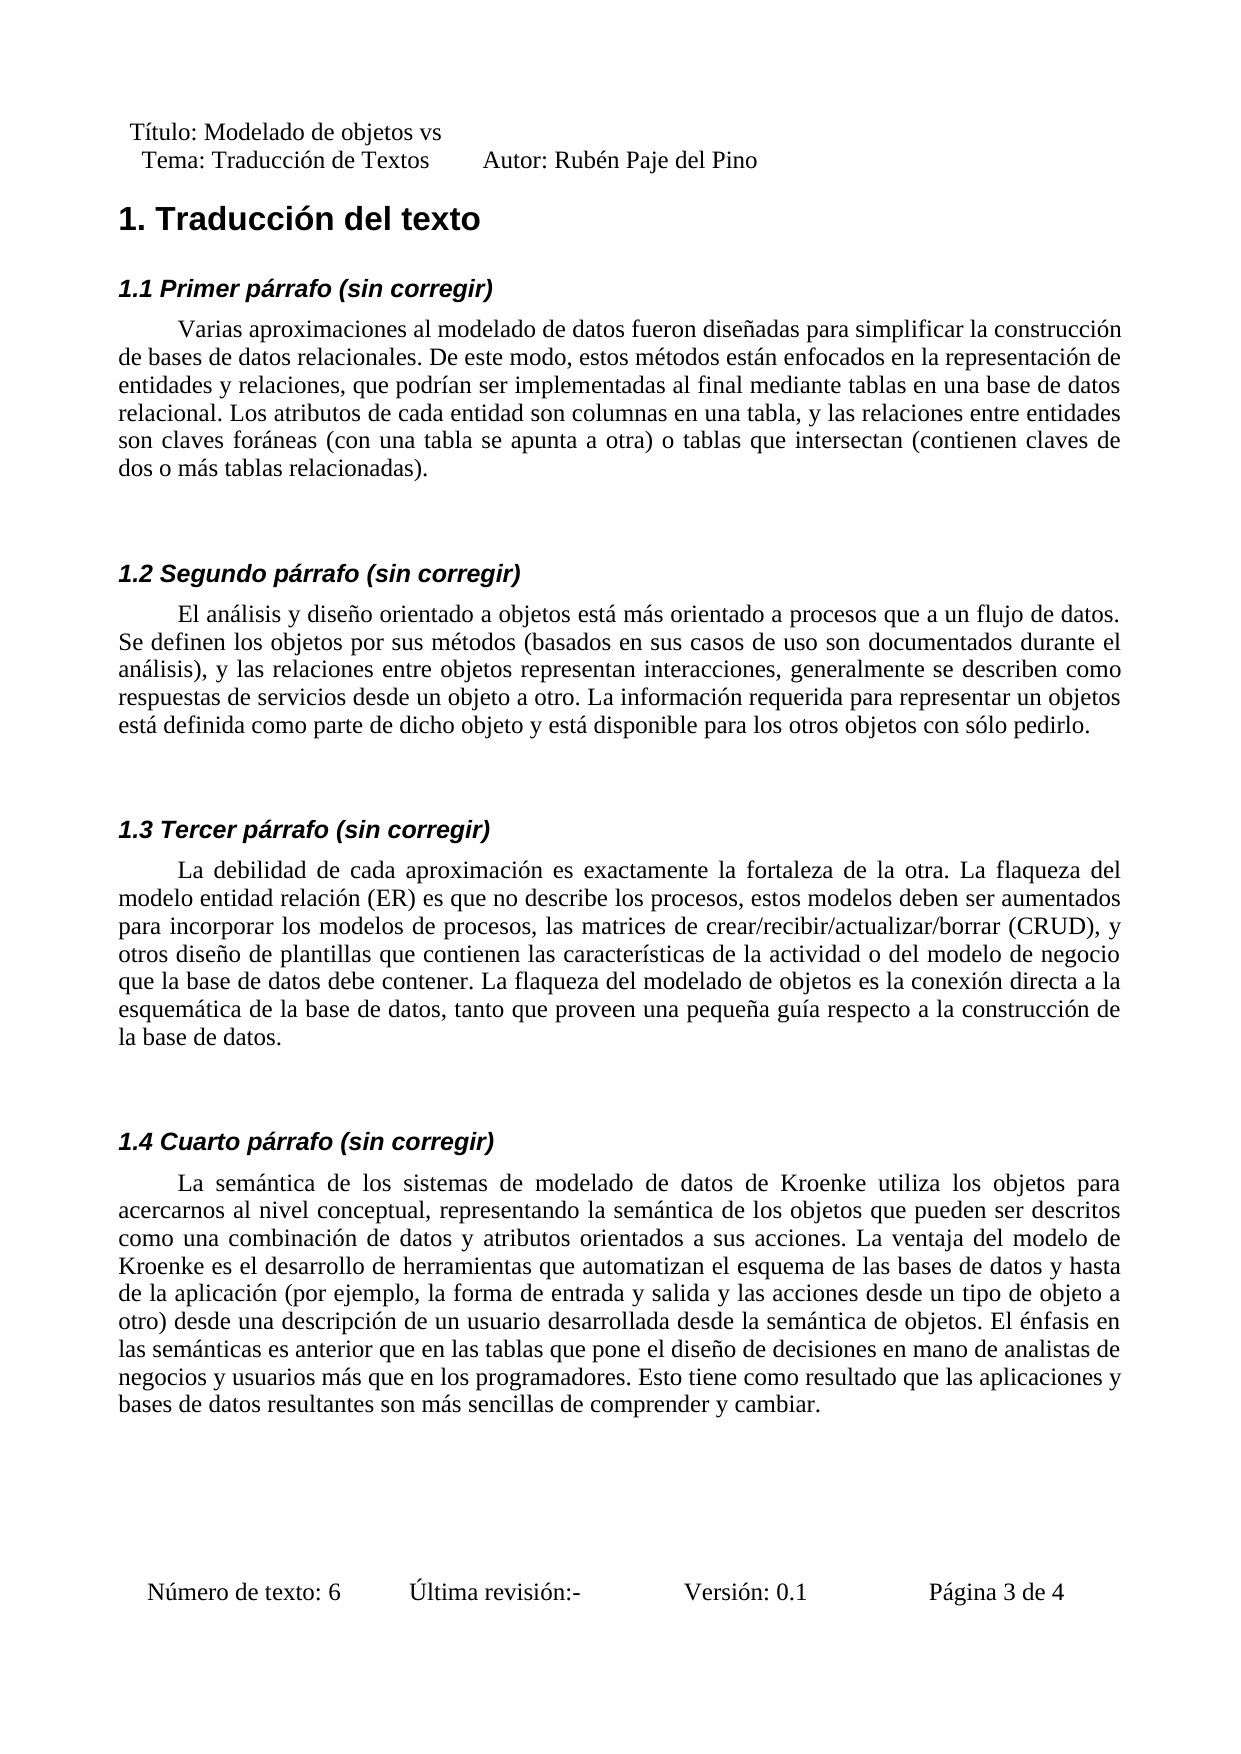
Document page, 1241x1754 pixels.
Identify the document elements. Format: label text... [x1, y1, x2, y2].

subtitle 1.1 Primer párrafo (sin corregir) [118, 275, 1122, 303]
subtitle 1.3 Tercer párrafo (sin corregir) [118, 816, 1122, 844]
subtitle 1.4 Cuarto párrafo (sin corregir) [118, 1128, 1122, 1156]
subtitle 1.2 Segundo párrafo (sin corregir) [118, 559, 1122, 587]
subtitle 1. Traducción del texto [118, 200, 1122, 238]
text La semántica de los sistemas de modelado de datos de Kroenke utiliza los objetos para acercarnos al nivel conceptual, representando la semántica de los objetos que pueden ser descritos como una combinación de datos y atributos orientados a sus acciones. La ventaja del modelo de Kroenke es el desarrollo de herramientas que automatizan el esquema de las bases de datos y hasta de la aplicación (por ejemplo, la forma de entrada y salida y las acciones desde un tipo de objeto a otro) desde una descripción de un usuario desarrollada desde la semántica de objetos. El énfasis en las semánticas es anterior que en las tablas que pone el diseño de decisiones en mano de analistas de negocios y usuarios más que en los programadores. Esto tiene como resultado que las aplicaciones y bases de datos resultantes son más sencillas de comprender y cambiar. [118, 1169, 1122, 1418]
text Varias aproximaciones al modelado de datos fueron diseñadas para simplificar la construcción de bases de datos relacionales. De este modo, estos métodos están enfocados en la representación de entidades y relaciones, que podrían ser implementadas al final mediante tablas en una base de datos relacional. Los atributos de cada entidad son columnas en una tabla, y las relaciones entre entidades son claves foráneas (con una tabla se apunta a otra) o tablas que intersectan (contienen claves de dos o más tablas relacionadas). [118, 316, 1122, 482]
text La debilidad de cada aproximación es exactamente la fortaleza de la otra. La flaqueza del modelo entidad relación (ER) es que no describe los procesos, estos modelos deben ser aumentados para incorporar los modelos de procesos, las matrices de crear/recibir/actualizar/borrar (CRUD), y otros diseño de plantillas que contienen las características de la actividad o del modelo de negocio que la base de datos debe contener. La flaqueza del modelado de objetos es la conexión directa a la esquemática de la base de datos, tanto que proveen una pequeña guía respecto a la construcción de la base de datos. [118, 857, 1122, 1051]
text El análisis y diseño orientado a objetos está más orientado a procesos que a un flujo de datos. Se definen los objetos por sus métodos (basados en sus casos de uso son documentados durante el análisis), y las relaciones entre objetos representan interacciones, generalmente se describen como respuestas de servicios desde un objeto a otro. La información requerida para representar un objetos está definida como parte de dicho objeto y está disponible para los otros objetos con sólo pedirlo. [118, 600, 1122, 738]
